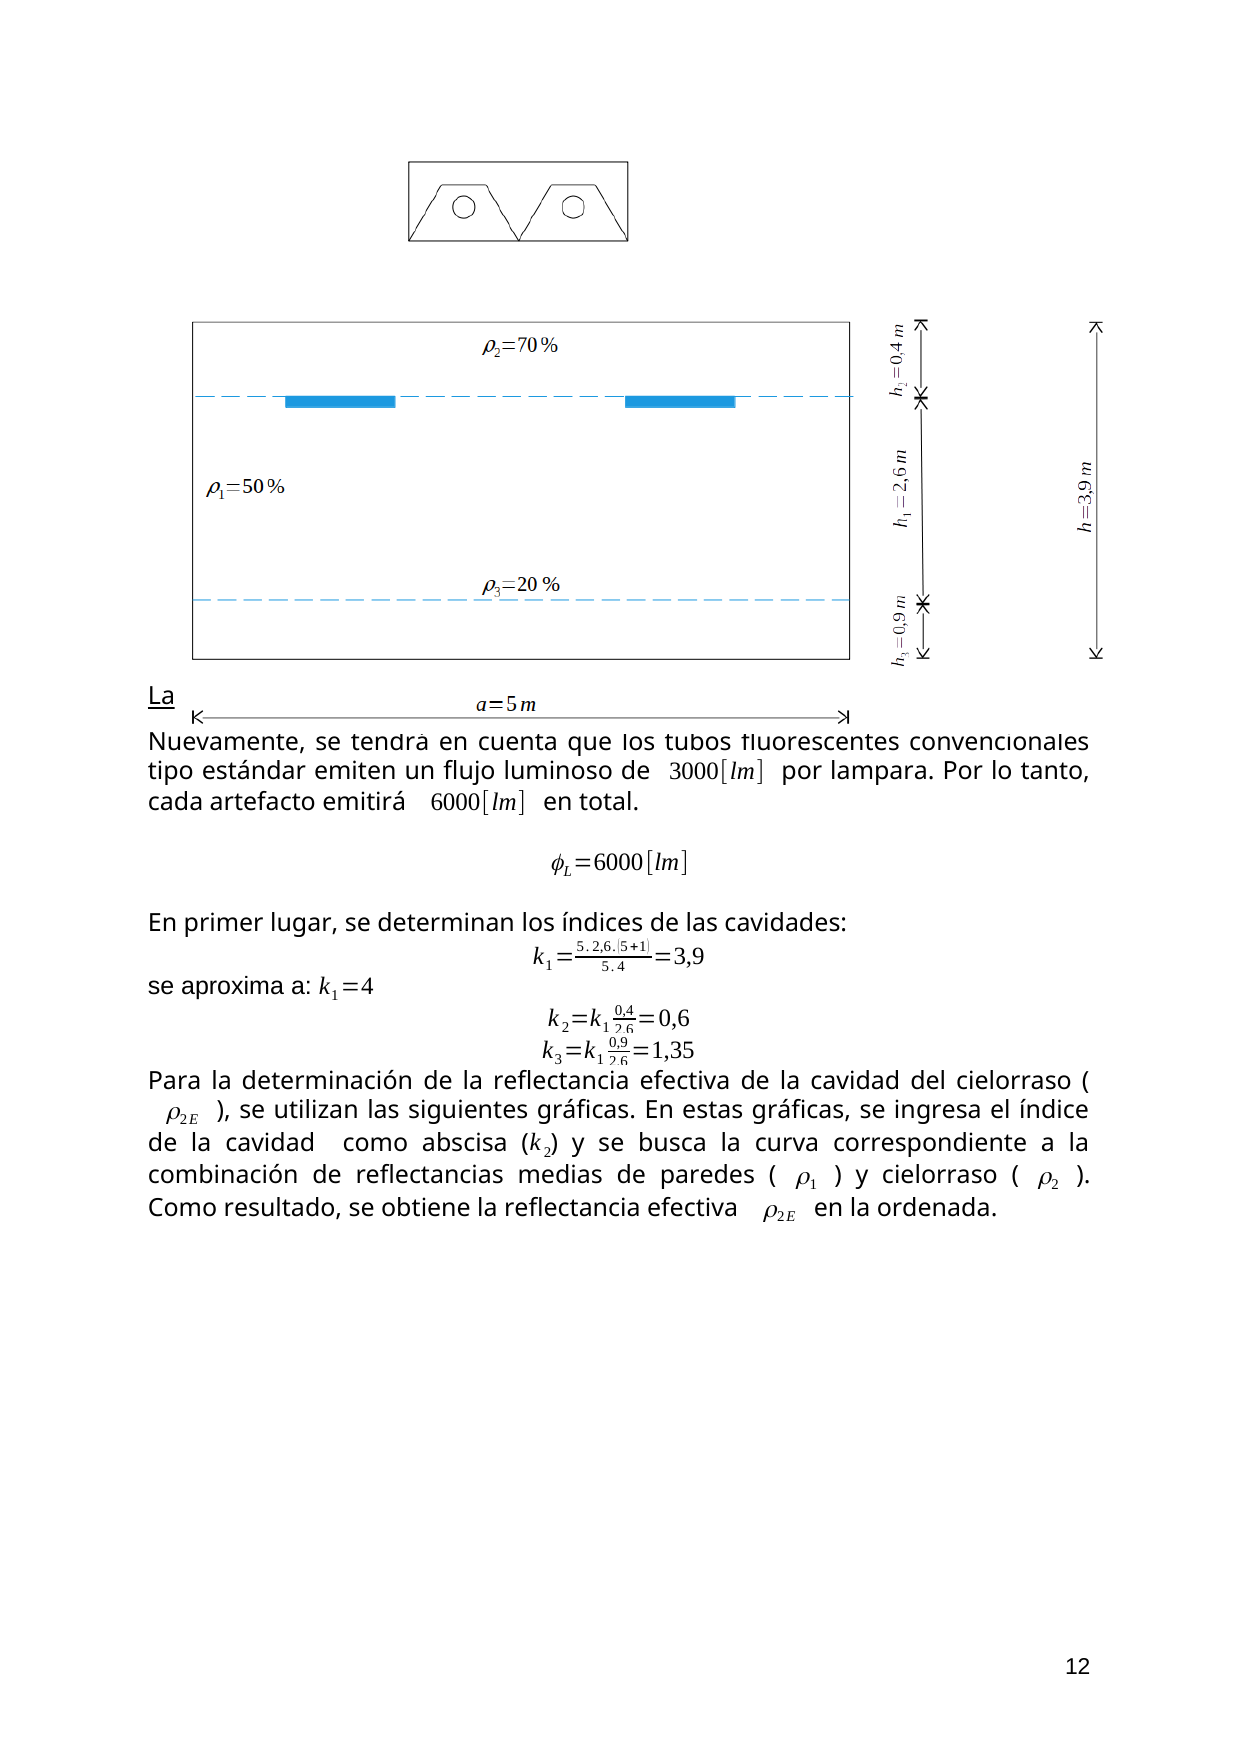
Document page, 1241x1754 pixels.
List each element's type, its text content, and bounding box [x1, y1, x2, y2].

picture [174, 155, 1118, 734]
text Nuevamente, se tendrá en cuenta que los tubos fluorescentes convencionales tipo estándar emiten un flujo luminoso depor lampara. Por lo tanto, cada artefacto emitirá en total. [148, 725, 1090, 817]
subtitle Lamparas fluorescentes [148, 678, 174, 707]
text Para la determinación de la reflectancia efectiva de la cavidad del cielorraso (), se utilizan las siguientes gráficas. En estas gráficas, se ingresa el índice de la cavidad como abscisa () y se busca la curva correspondiente a la combinación de reflectancias medias de paredes () y cielorraso (). Como resultado, se obtiene la reflectancia efectiva en la ordenada. [148, 1065, 1090, 1225]
text En primer lugar, se determinan los índices de las cavidades: [148, 907, 1090, 937]
text se aproxima a: [148, 971, 1090, 1000]
